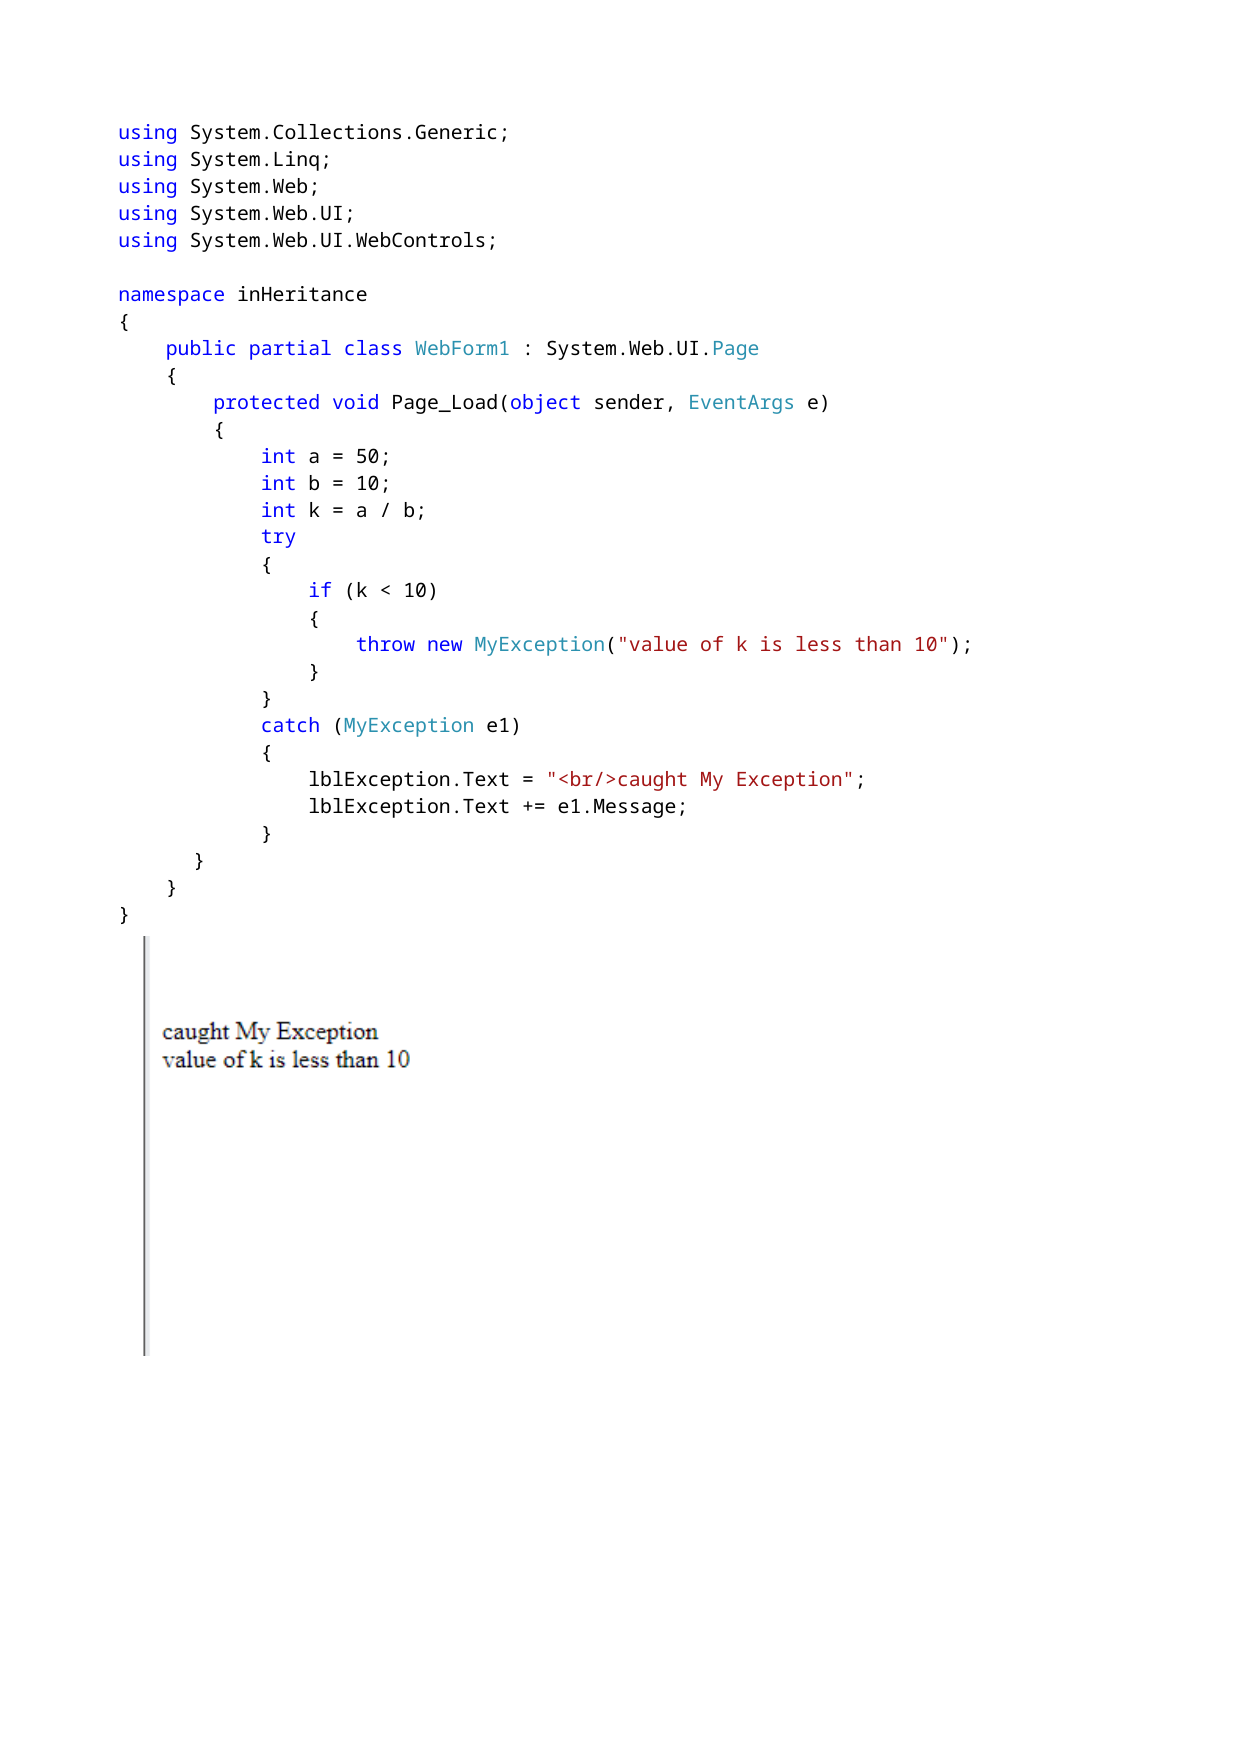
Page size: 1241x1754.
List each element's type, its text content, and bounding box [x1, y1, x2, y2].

text using System.Web.UI; [118, 199, 1122, 226]
text lblException.Text = "<br/>caught My Exception"; [118, 766, 1122, 793]
text } [118, 873, 1122, 901]
text } [118, 685, 1122, 712]
text } [118, 901, 1122, 927]
text protected void Page_Load(object sender, EventArgs e) [118, 388, 1122, 415]
text int b = 10; [118, 469, 1122, 496]
text { [118, 415, 1122, 442]
text int k = a / b; [118, 496, 1122, 523]
text } [118, 658, 1122, 685]
text { [118, 361, 1122, 388]
text namespace inHeritance [118, 280, 1122, 307]
text { [118, 550, 1122, 577]
text lblException.Text += e1.Message; [118, 793, 1122, 819]
text throw new MyException("value of k is less than 10"); [118, 631, 1122, 658]
text { [118, 307, 1122, 334]
text { [118, 604, 1122, 631]
picture [125, 936, 543, 1356]
text } [118, 819, 1122, 847]
text } [118, 847, 1122, 873]
text catch (MyException e1) [118, 712, 1122, 739]
text int a = 50; [118, 442, 1122, 469]
text { [118, 739, 1122, 766]
text if (k < 10) [118, 577, 1122, 604]
text using System.Collections.Generic; [118, 118, 1122, 145]
text using System.Web; [118, 172, 1122, 199]
text using System.Linq; [118, 145, 1122, 172]
text try [118, 523, 1122, 550]
text public partial class WebForm1 : System.Web.UI.Page [118, 334, 1122, 361]
text using System.Web.UI.WebControls; [118, 226, 1122, 253]
